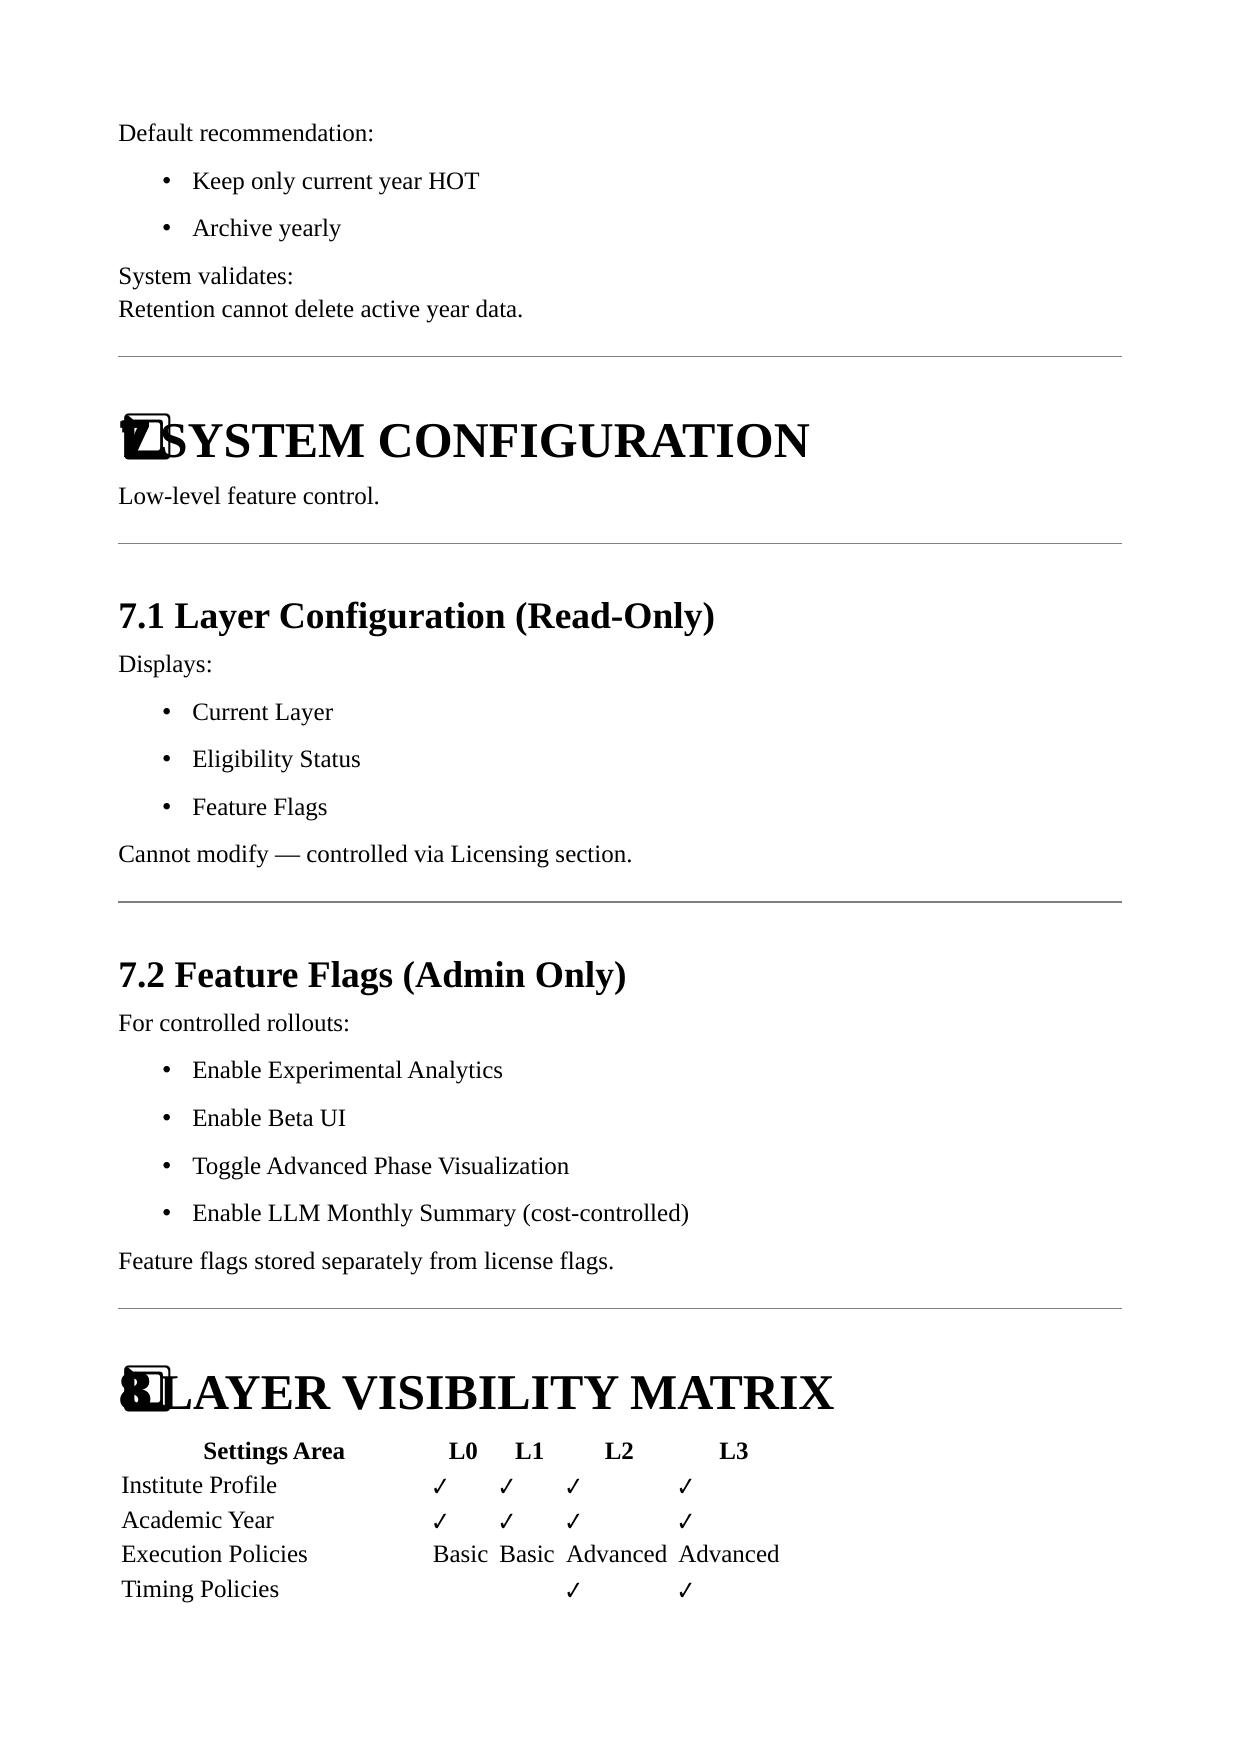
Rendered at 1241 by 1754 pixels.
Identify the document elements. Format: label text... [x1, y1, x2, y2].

text Displays: [118, 649, 1122, 678]
table_cell Execution Policies [118, 1537, 430, 1571]
list Enable Beta UI [162, 1103, 1122, 1132]
text For controlled rollouts: [118, 1008, 1122, 1037]
table_cell ✔ [675, 1502, 792, 1537]
table_cell ✔ [563, 1502, 675, 1537]
text Feature flags stored separately from license flags. [118, 1246, 1122, 1275]
table_cell ✔ [430, 1502, 496, 1537]
table_cell ✔ [430, 1468, 496, 1502]
table_cell Advanced [675, 1537, 792, 1571]
table_header L2 [563, 1433, 675, 1467]
table_cell Institute Profile [118, 1468, 430, 1502]
text Cannot modify — controlled via Licensing section. [118, 839, 1122, 868]
table_cell Basic [496, 1537, 563, 1571]
text System validates: Retention cannot delete active year data. [118, 261, 1122, 323]
table_cell ✔ [675, 1571, 792, 1606]
table_cell ✔ [563, 1468, 675, 1502]
subtitle 8️⃣ LAYER VISIBILITY MATRIX [118, 1363, 1122, 1420]
table_header L3 [675, 1433, 792, 1467]
table_cell Advanced [563, 1537, 675, 1571]
table_header L1 [496, 1433, 563, 1467]
text Low-level feature control. [118, 481, 1122, 509]
subtitle 7.1 Layer Configuration (Read-Only) [118, 593, 1122, 637]
list Feature Flags [162, 792, 1122, 821]
table_header L0 [430, 1433, 496, 1467]
subtitle 7️⃣ SYSTEM CONFIGURATION [118, 411, 1122, 468]
table_cell Academic Year [118, 1502, 430, 1537]
table_cell ✔ [496, 1468, 563, 1502]
table_cell ✔ [496, 1502, 563, 1537]
list Current Layer [162, 697, 1122, 726]
table_cell Basic [430, 1537, 496, 1571]
list Enable LLM Monthly Summary (cost-controlled) [162, 1198, 1122, 1227]
list Keep only current year HOT [162, 166, 1122, 194]
subtitle 7.2 Feature Flags (Admin Only) [118, 952, 1122, 995]
list Eligibility Status [162, 744, 1122, 773]
list Archive yearly [162, 213, 1122, 242]
table_cell ❌ [430, 1571, 496, 1606]
list Toggle Advanced Phase Visualization [162, 1151, 1122, 1179]
table_cell Timing Policies [118, 1571, 430, 1606]
table_cell ✔ [675, 1468, 792, 1502]
list Enable Experimental Analytics [162, 1056, 1122, 1084]
table_header Settings Area [118, 1433, 430, 1467]
table_cell ❌ [496, 1571, 563, 1606]
text Default recommendation: [118, 118, 1122, 147]
table_cell ✔ [563, 1571, 675, 1606]
